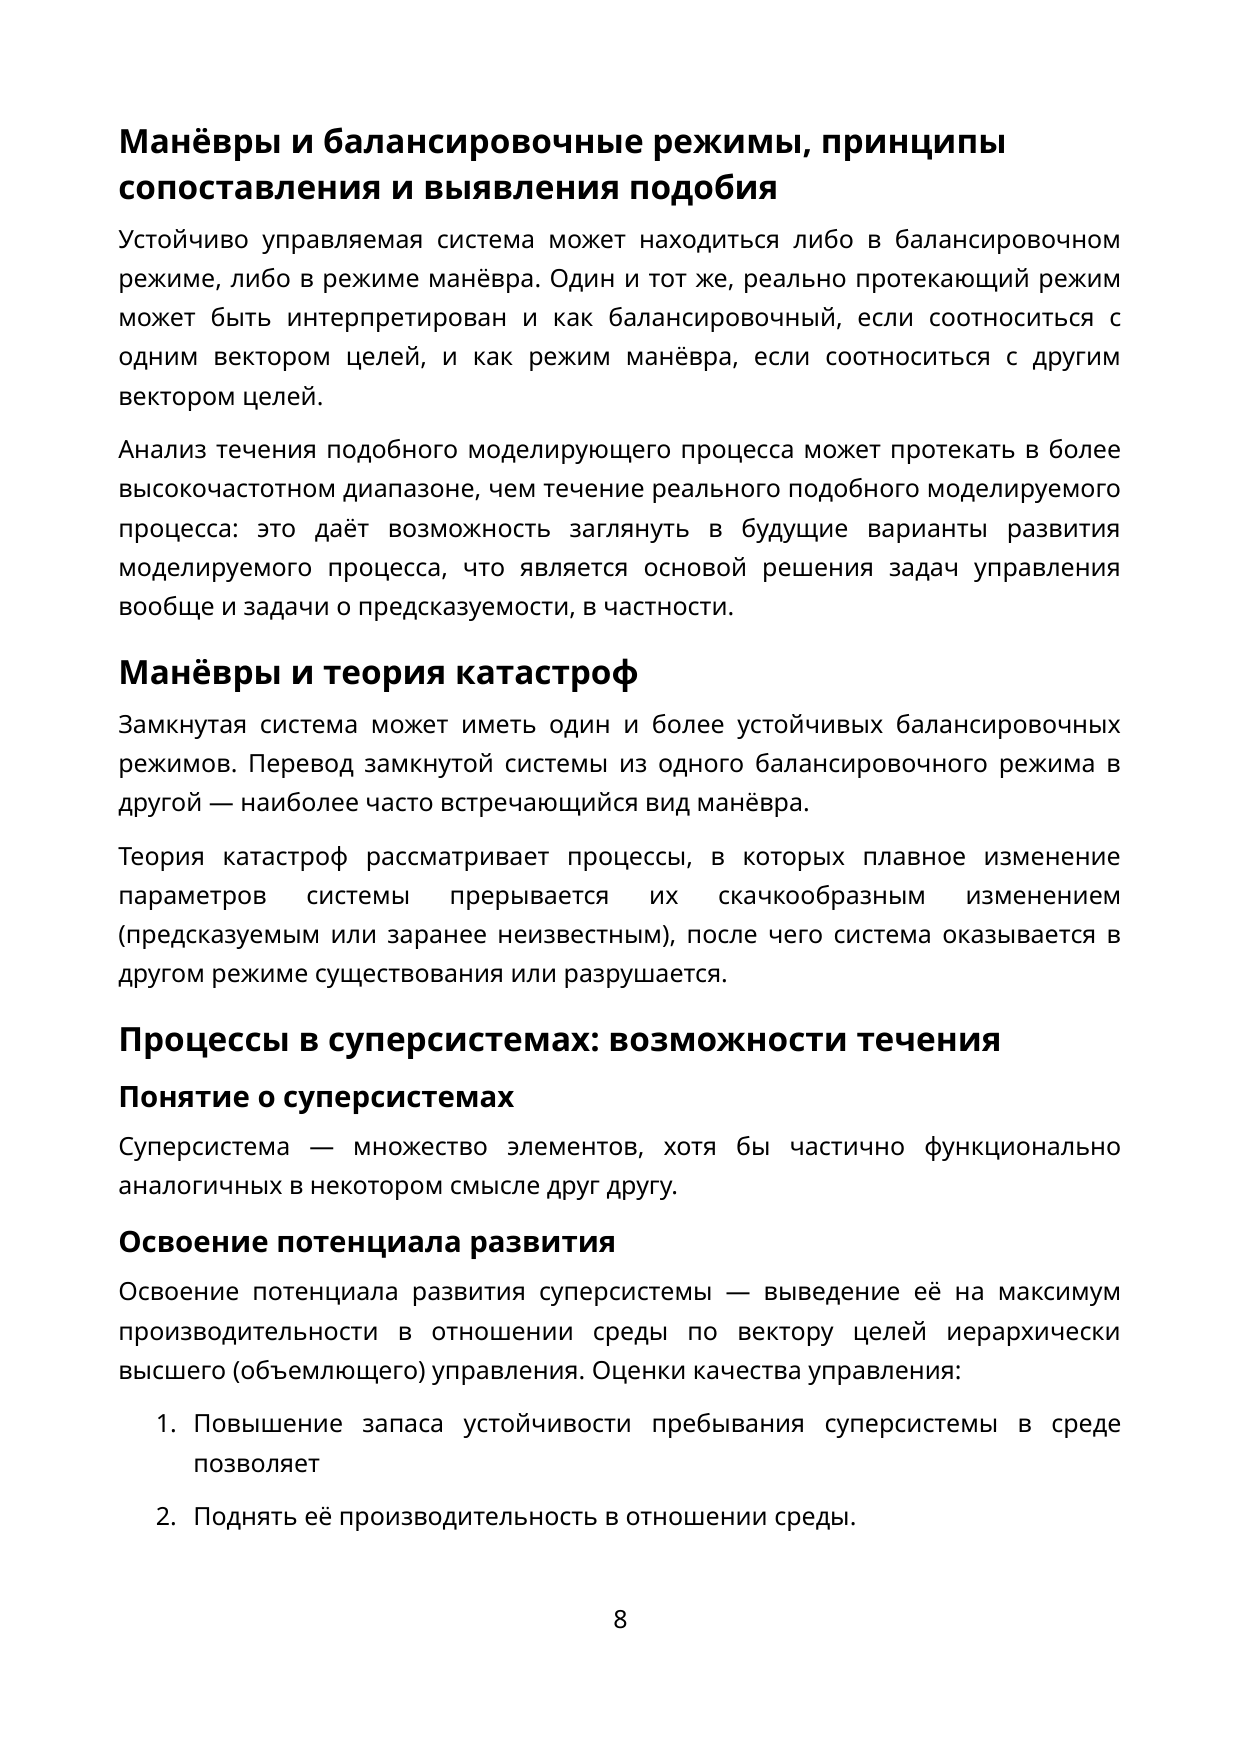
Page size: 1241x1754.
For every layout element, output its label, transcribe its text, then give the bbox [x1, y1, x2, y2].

list Поднять её производительность в отношении среды. [156, 1499, 1122, 1533]
text Замкнутая система может иметь один и более устойчивых балансировочных режимов. Перевод замкнутой системы из одного балансировочного режима в другой — наиболее часто встречающийся вид манёвра. [118, 706, 1122, 819]
text Теория катастроф рассматривает процессы, в которых плавное изменение параметров системы прерывается их скачкообразным изменением (предсказуемым или заранее неизвестным), после чего система оказывается в другом режиме существования или разрушается. [118, 838, 1122, 990]
text Суперсистема — множество элементов, хотя бы частично функционально аналогичных в некотором смысле друг другу. [118, 1128, 1122, 1202]
text Устойчиво управляемая система может находиться либо в балансировочном режиме, либо в режиме манёвра. Один и тот же, реально протекающий режим может быть интерпретирован и как балансировочный, если соотноситься с одним вектором целей, и как режим манёвра, если соотноситься с другим вектором целей. [118, 221, 1122, 412]
subtitle Освоение потенциала развития [118, 1221, 1122, 1261]
subtitle Манёвры и теория катастроф [118, 648, 1122, 694]
text Анализ течения подобного моделирующего процесса может протекать в более высокочастотном диапазоне, чем течение реального подобного моделируемого процесса: это даёт возможность заглянуть в будущие варианты развития моделируемого процесса, что является основой решения задач управления вообще и задачи о предсказуемости, в частности. [118, 432, 1122, 623]
subtitle Процессы в суперсистемах: возможности течения [118, 1016, 1122, 1061]
subtitle Манёвры и балансировочные режимы, принципы сопоставления и выявления подобия [118, 118, 1122, 209]
subtitle Понятие о суперсистемах [118, 1076, 1122, 1116]
text Освоение потенциала развития суперсистемы — выведение её на максимум производительности в отношении среды по вектору целей иерархически высшего (объемлющего) управления. Оценки качества управления: [118, 1274, 1122, 1386]
list Повышение запаса устойчивости пребывания суперсистемы в среде позволяет [156, 1406, 1122, 1479]
